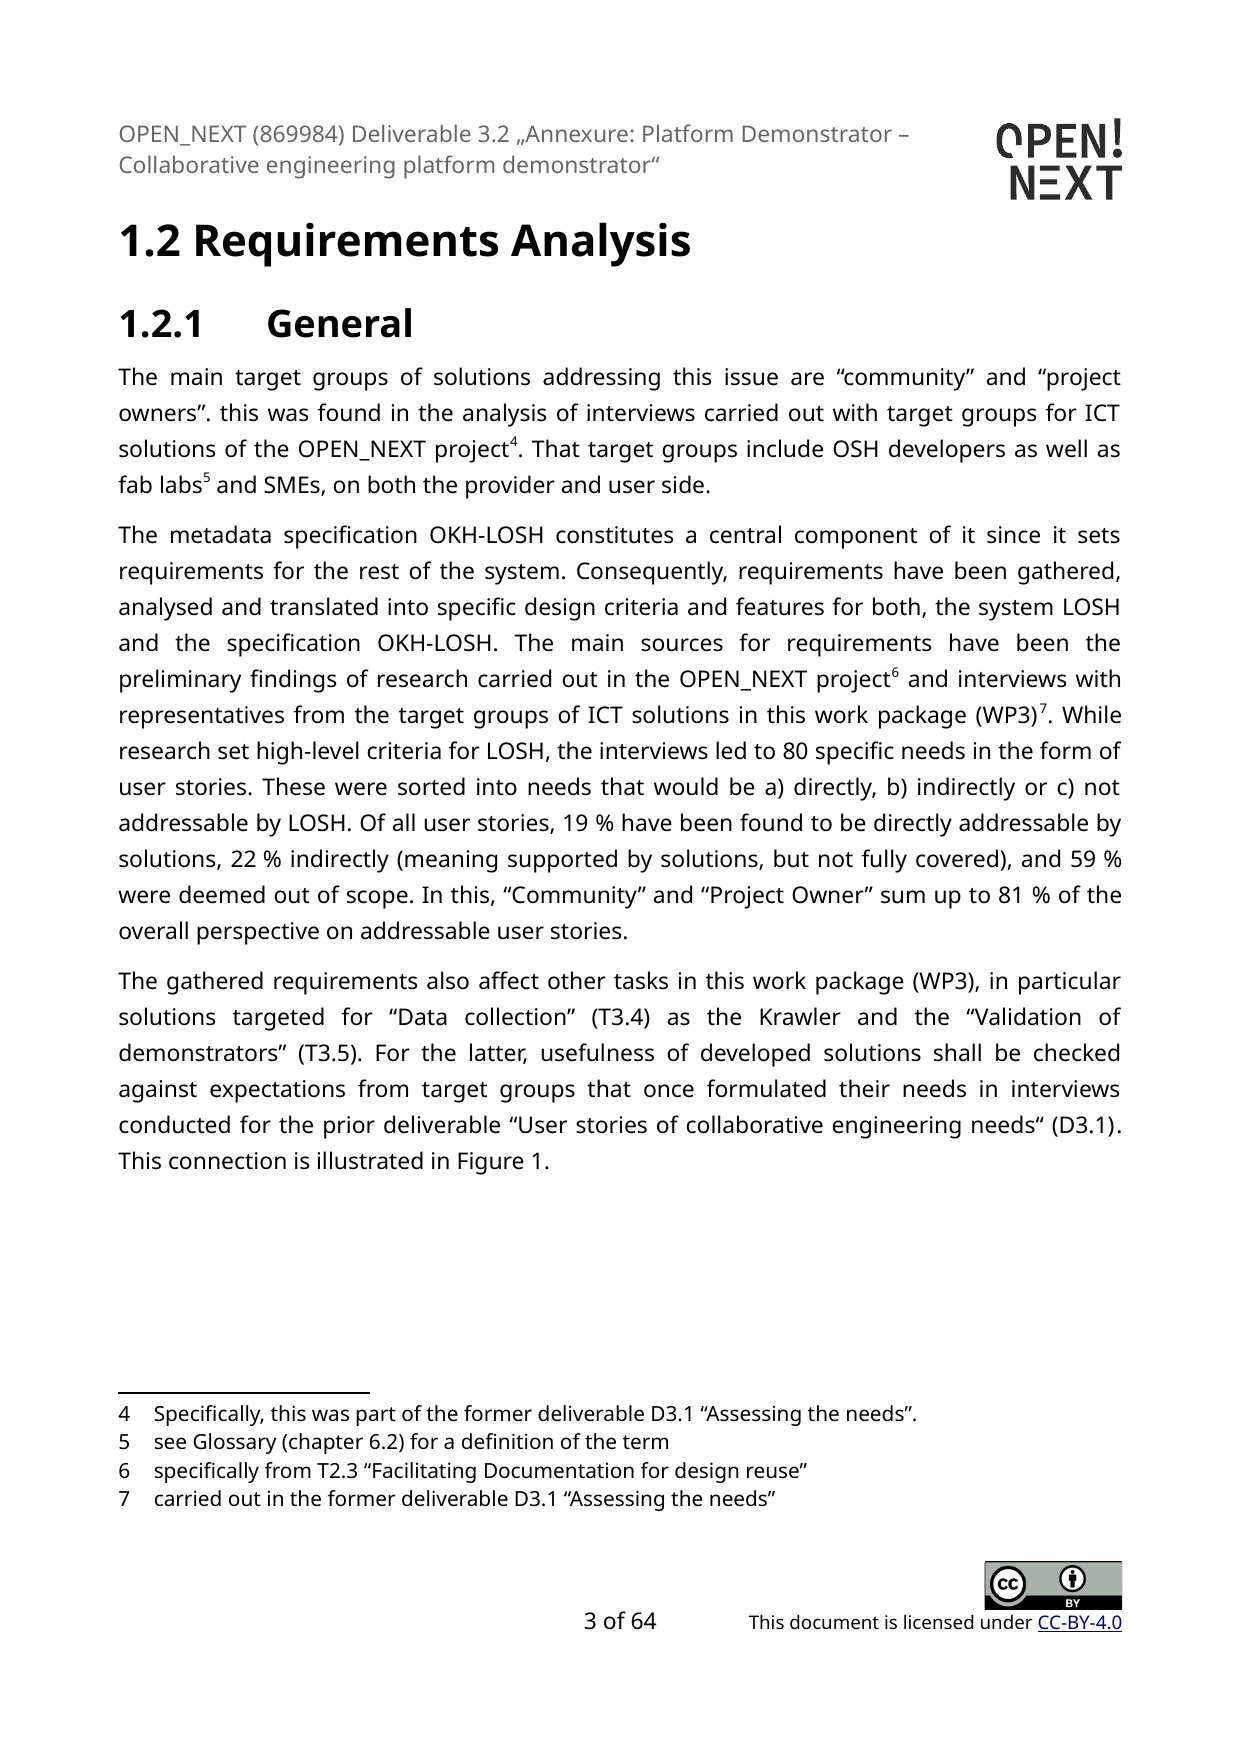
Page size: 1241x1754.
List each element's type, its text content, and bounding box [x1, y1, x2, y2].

text carried out in the former deliverable D3.1 “Assessing the needs” [118, 1484, 1122, 1513]
text The main target groups of solutions addressing this issue are “community” and “project owners”. this was found in the analysis of interviews carried out with target groups for ICT solutions of the OPEN_NEXT project. That target groups include OSH developers as well as fab labs and SMEs, on both the provider and user side. [118, 361, 1122, 500]
text specifically from T2.3 “Facilitating Documentation for design reuse” [118, 1456, 1122, 1484]
text see Glossary (chapter 6.2) for a definition of the term [118, 1427, 1122, 1456]
text The metadata specification OKH-LOSH constitutes a central component of it since it sets requirements for the rest of the system. Consequently, requirements have been gathered, analysed and translated into specific design criteria and features for both, the system LOSH and the specification OKH-LOSH. The main sources for requirements have been the preliminary findings of research carried out in the OPEN_NEXT project and interviews with representatives from the target groups of ICT solutions in this work package (WP3). While research set high-level criteria for LOSH, the interviews led to 80 specific needs in the form of user stories. These were sorted into needs that would be a) directly, b) indirectly or c) not addressable by LOSH. Of all user stories, 19 % have been found to be directly addressable by solutions, 22 % indirectly (meaning supported by solutions, but not fully covered), and 59 % were deemed out of scope. In this, “Community” and “Project Owner” sum up to 81 % of the overall perspective on addressable user stories. [118, 519, 1122, 946]
text The gathered requirements also affect other tasks in this work package (WP3), in particular solutions targeted for “Data collection” (T3.4) as the Krawler and the “Validation of demonstrators” (T3.5). For the latter, usefulness of developed solutions shall be checked against expectations from target groups that once formulated their needs in interviews conducted for the prior deliverable “User stories of collaborative engineering needs“ (D3.1). This connection is illustrated in Figure 1. [118, 965, 1122, 1176]
text Specifically, this was part of the former deliverable D3.1 “Assessing the needs”. [118, 1399, 1122, 1427]
subtitle General [118, 297, 1122, 348]
subtitle Requirements Analysis [118, 210, 1122, 270]
picture [984, 1561, 1123, 1610]
